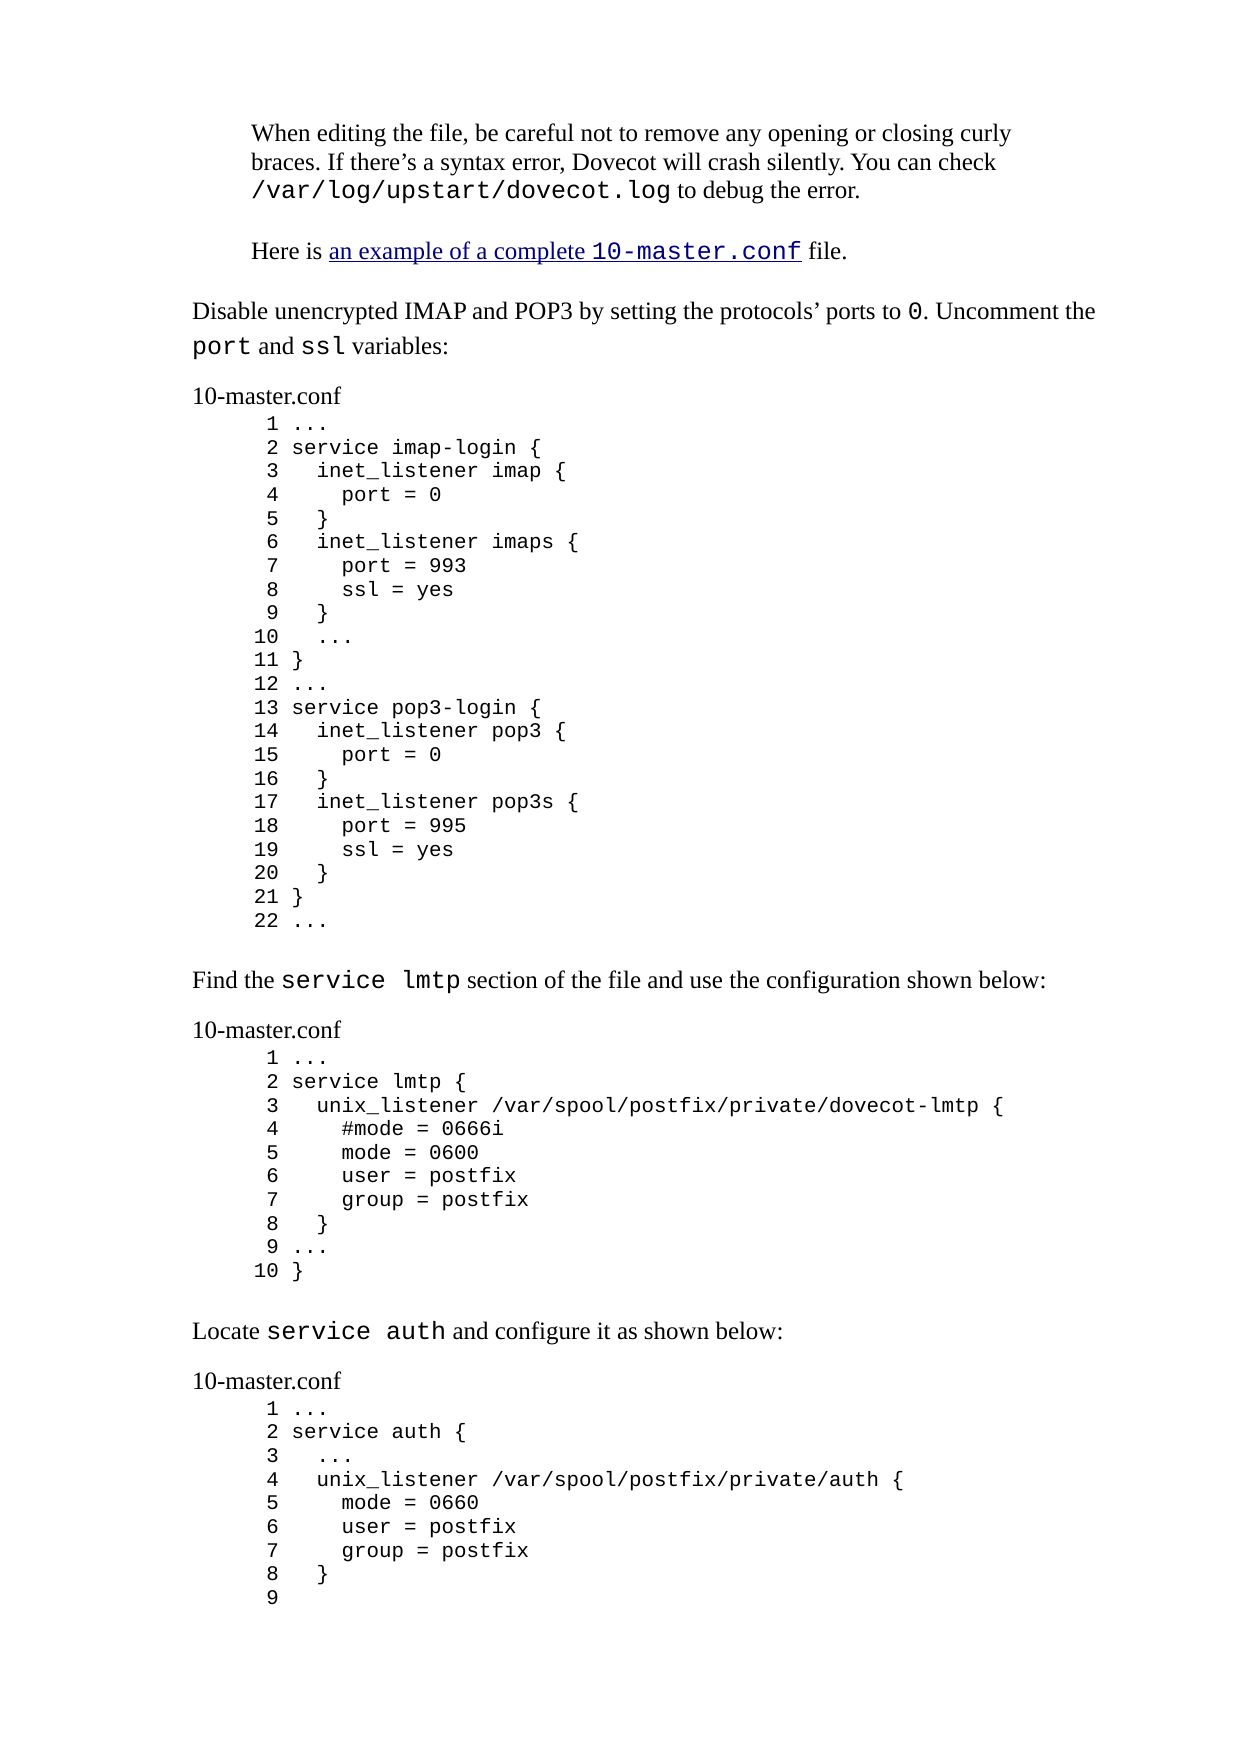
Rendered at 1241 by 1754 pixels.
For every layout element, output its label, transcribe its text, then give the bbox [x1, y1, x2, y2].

subtitle 10-master.conf [162, 1366, 1122, 1395]
table_header 1 2 3 4 5 6 7 8 9 10 [251, 1044, 288, 1316]
table_header ... service auth { ... unix_listener /var/spool/postfix/private/auth { mode = 0660 user = postfix group = postfix } [289, 1395, 917, 1613]
subtitle 10-master.conf [162, 381, 1122, 410]
list When editing the file, be careful not to remove any opening or closing curly braces. If there’s a syntax error, Dovecot will crash silently. You can check /var/log/upstart/dovecot.log to debug the error. [221, 118, 1063, 206]
table_header 1 2 3 4 5 6 7 8 9 10 11 12 13 14 15 16 17 18 19 20 21 22 [251, 410, 288, 966]
list Disable unencrypted IMAP and POP3 by setting the protocols’ ports to 0. Uncomment the port and ssl variables: [162, 296, 1122, 362]
subtitle 10-master.conf [162, 1016, 1122, 1044]
list Find the service lmtp section of the file and use the configuration shown below: [162, 966, 1122, 996]
table_header ... service lmtp { unix_listener /var/spool/postfix/private/dovecot-lmtp { #mode = 0666i mode = 0600 user = postfix group = postfix } ... } [289, 1044, 1017, 1316]
list Locate service auth and configure it as shown below: [162, 1316, 1122, 1347]
table_header ... service imap-login { inet_listener imap { port = 0 } inet_listener imaps { port = 993 ssl = yes } ... } ... service pop3-login { inet_listener pop3 { port = 0 } inet_listener pop3s { port = 995 ssl = yes } } ... [289, 410, 592, 966]
table_header 1 2 3 4 5 6 7 8 9 [251, 1395, 288, 1613]
list Here is an example of a complete 10-master.conf file. [221, 236, 1063, 267]
